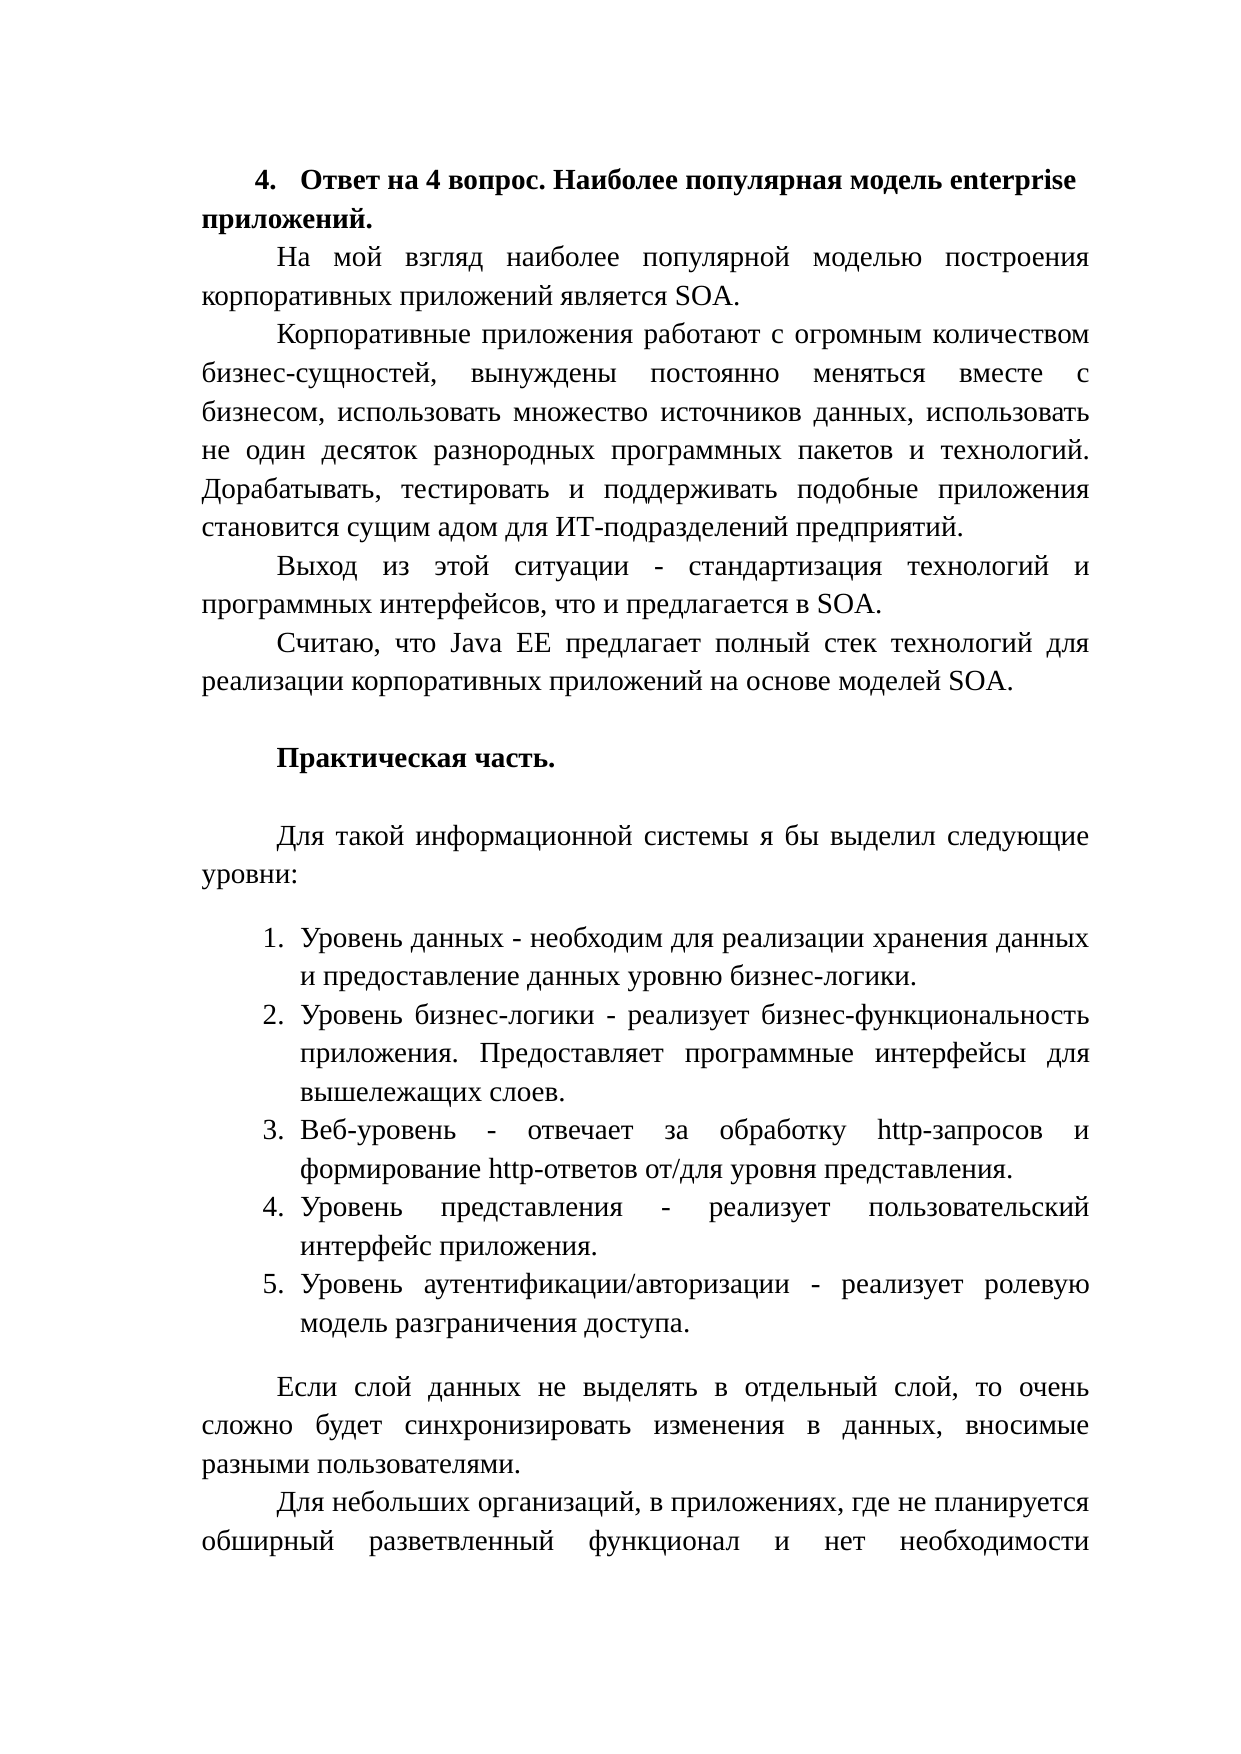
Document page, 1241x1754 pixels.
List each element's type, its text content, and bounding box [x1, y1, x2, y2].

text Корпоративные приложения работают с огромным количеством бизнес-сущностей, вынуждены постоянно меняться вместе с бизнесом, использовать множество источников данных, использовать не один десяток разнородных программных пакетов и технологий. Дорабатывать, тестировать и поддерживать подобные приложения становится сущим адом для ИТ-подразделений предприятий. [189, 304, 1103, 535]
text Если слой данных не выделять в отдельный слой, то очень сложно будет синхронизировать изменения в данных, вносимые разными пользователями. [189, 1356, 1103, 1472]
text Для такой информационной системы я бы выделил следующие уровни: [189, 805, 1103, 902]
text Для небольших организаций, в приложениях, где не планируется обширный разветвленный функционал и нет необходимости [189, 1472, 1103, 1569]
list Веб-уровень - отвечает за обработку http-запросов и формирование http-ответов от/для уровня представления. [250, 1100, 1103, 1177]
list Уровень аутентификации/авторизации - реализует ролевую модель разграничения доступа. [250, 1254, 1103, 1351]
list Уровень данных - необходим для реализации хранения данных и предоставление данных уровню бизнес-логики. [250, 907, 1103, 984]
list Уровень представления - реализует пользовательский интерфейс приложения. [250, 1177, 1103, 1254]
text На мой взгляд наиболее популярной моделью построения корпоративных приложений является SOA. [189, 227, 1103, 304]
list Ответ на 4 вопрос. Наиболее популярная модель enterprise приложений. [189, 150, 1103, 227]
text Выход из этой ситуации - стандартизация технологий и программных интерфейсов, что и предлагается в SOA. [189, 535, 1103, 612]
text Практическая часть. [189, 728, 1103, 774]
text Считаю, что Java EE предлагает полный стек технологий для реализации корпоративных приложений на основе моделей SOA. [189, 612, 1103, 697]
list Уровень бизнес-логики - реализует бизнес-функциональность приложения. Предоставляет программные интерфейсы для вышележащих слоев. [250, 984, 1103, 1100]
